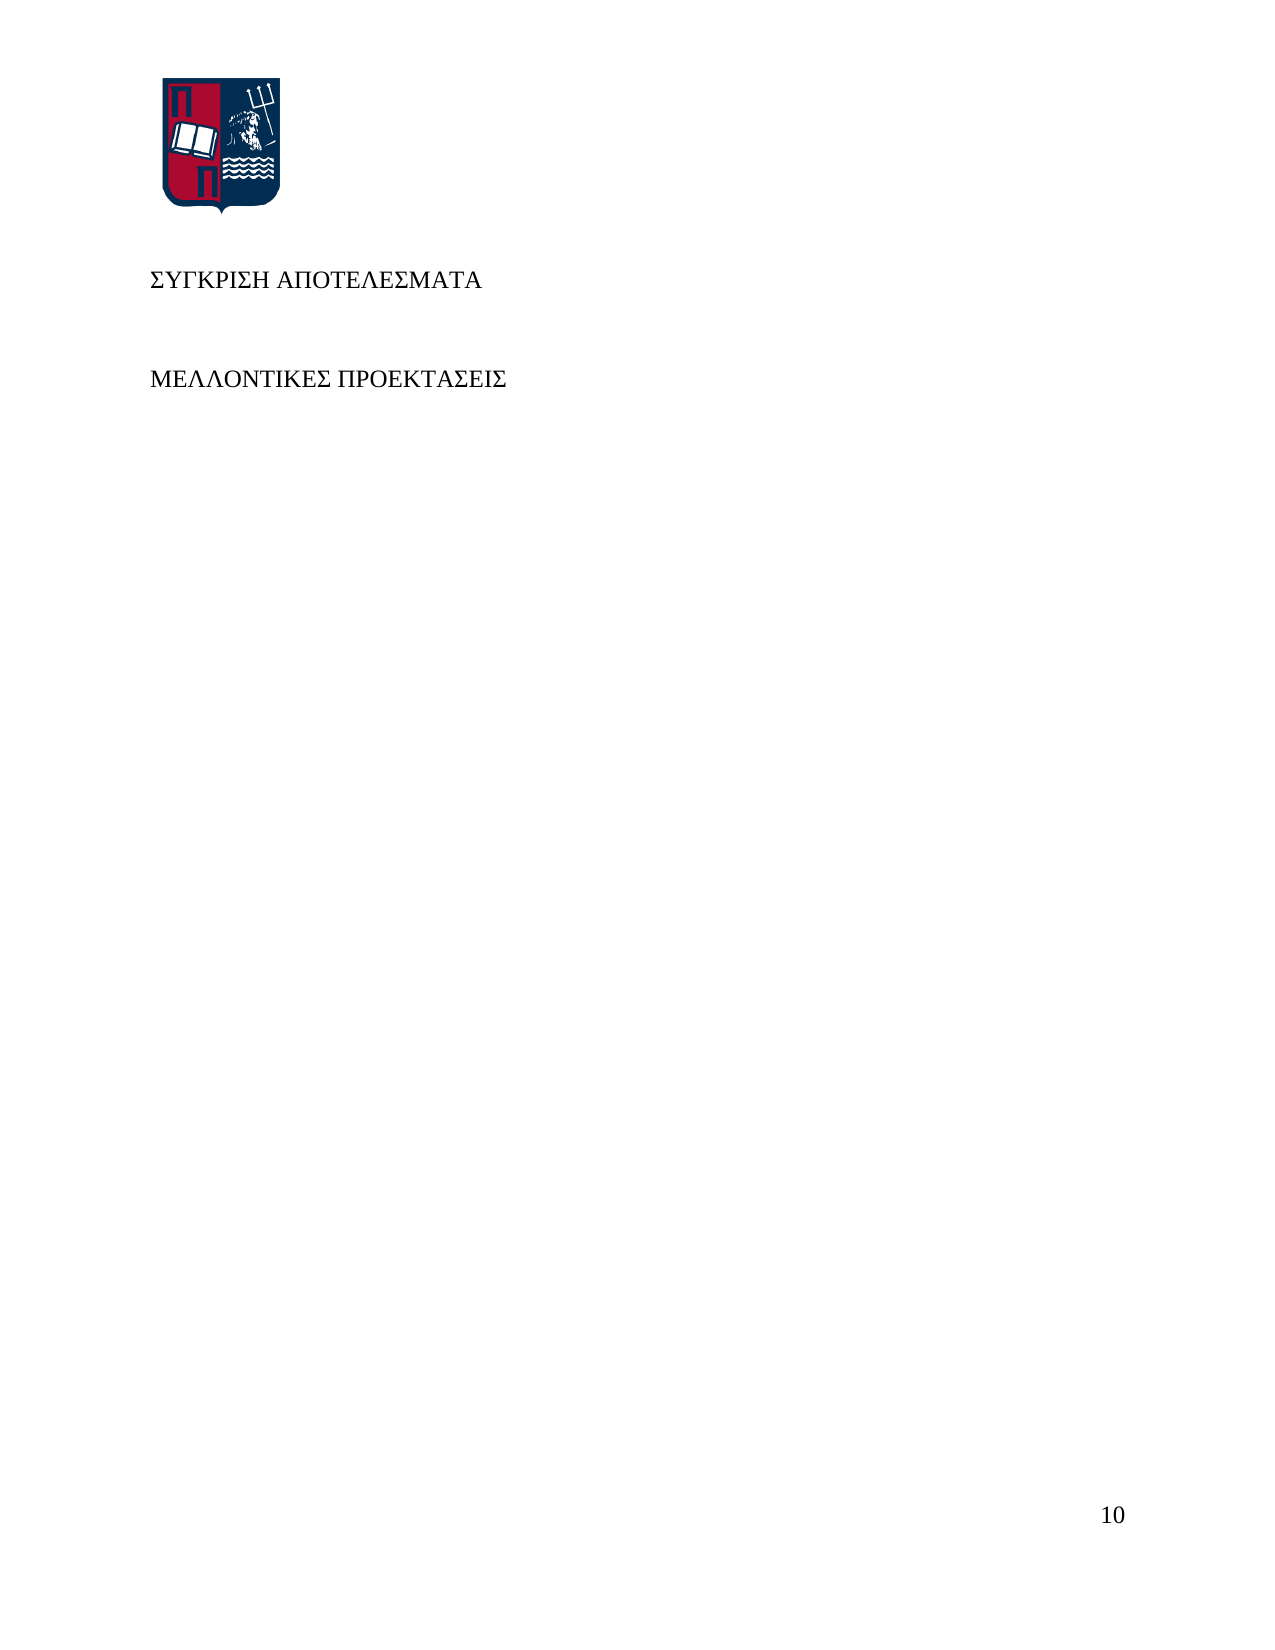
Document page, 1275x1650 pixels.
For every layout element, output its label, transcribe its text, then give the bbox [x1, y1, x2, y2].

text ΜΕΛΛΟΝΤΙΚΕΣ ΠΡΟΕΚΤΑΣΕΙΣ [150, 364, 1125, 393]
text ΣΥΓΚΡΙΣΗ ΑΠΟΤΕΛΕΣΜΑΤΑ [150, 265, 1125, 294]
